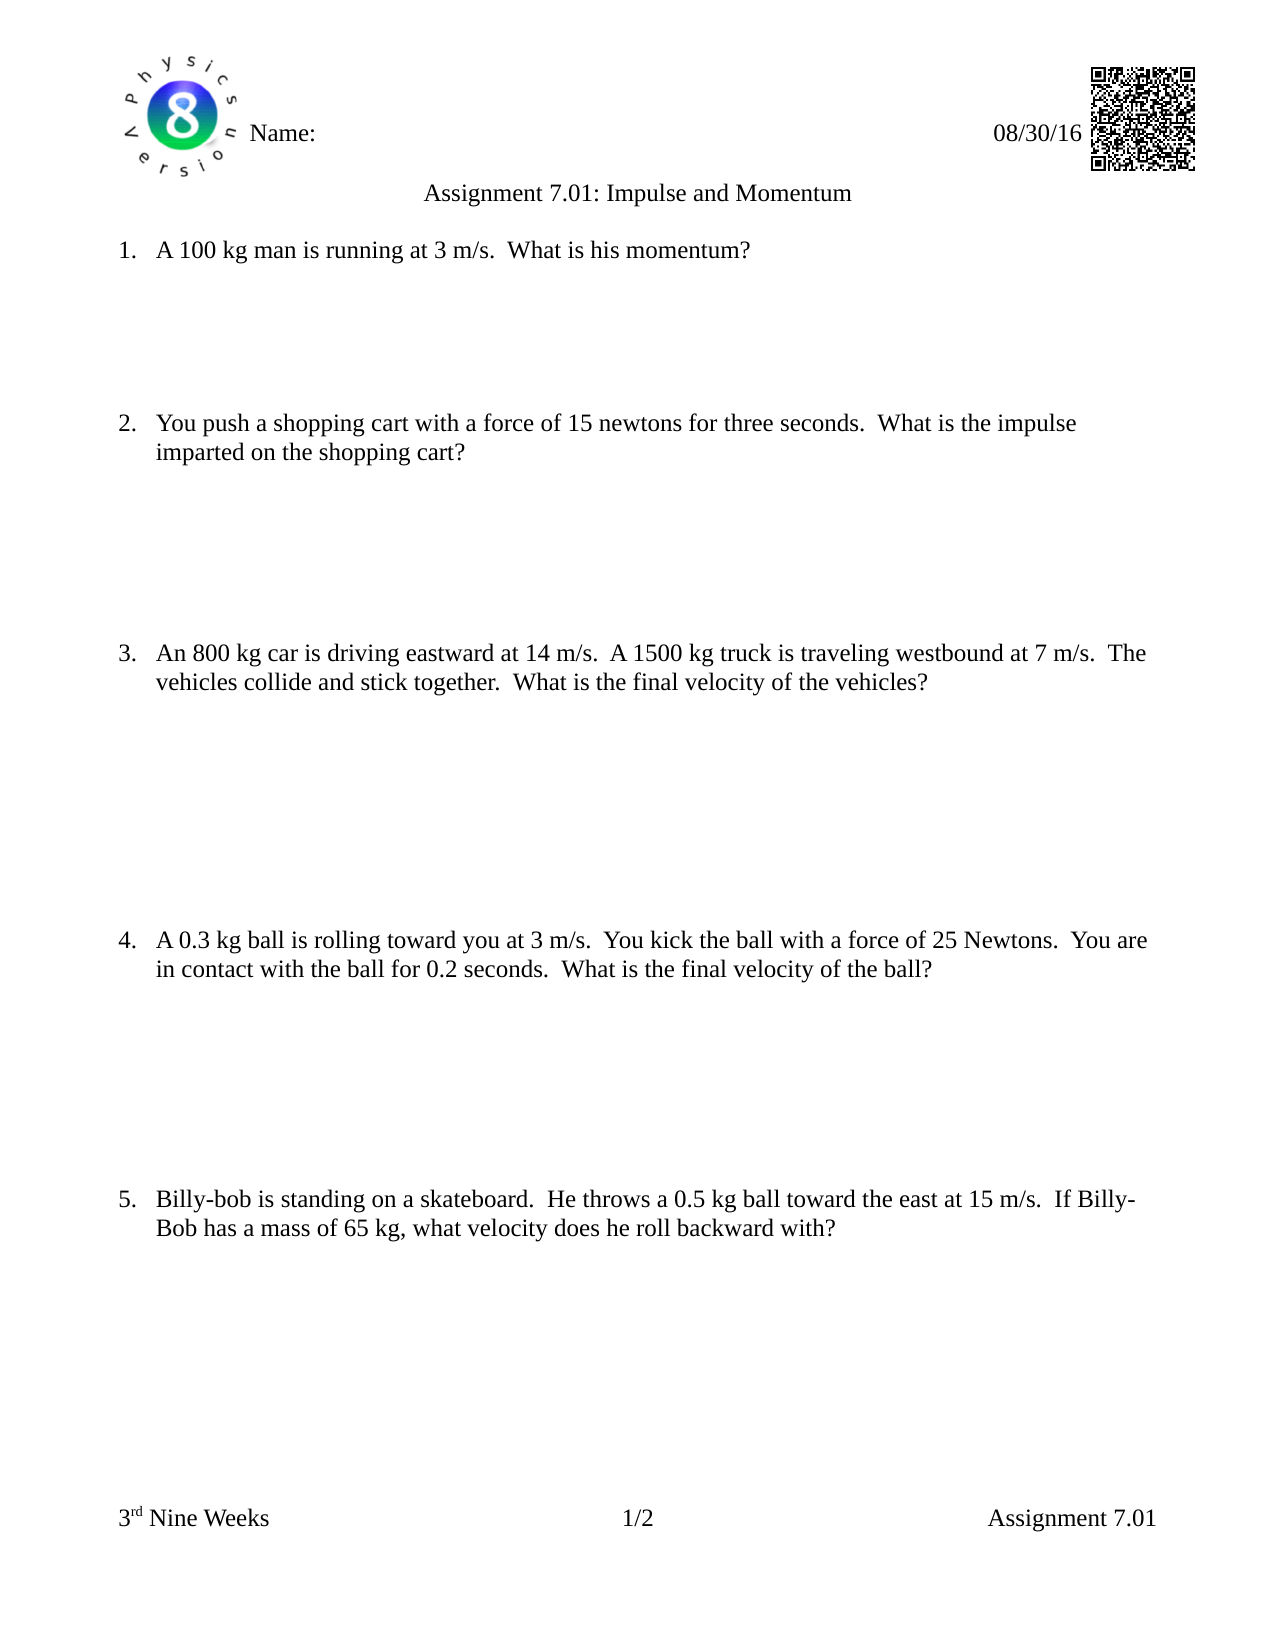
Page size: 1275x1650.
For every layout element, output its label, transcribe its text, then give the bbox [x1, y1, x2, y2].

list An 800 kg car is driving eastward at 14 m/s. A 1500 kg truck is traveling westbound at 7 m/s. The vehicles collide and stick together. What is the final velocity of the vehicles? [118, 638, 1157, 696]
text Assignment 7.01: Impulse and Momentum [118, 176, 1157, 207]
picture [1082, 58, 1203, 179]
list You push a shopping cart with a force of 15 newtons for three seconds. What is the impulse imparted on the shopping cart? [118, 408, 1157, 466]
picture [124, 56, 237, 177]
list A 100 kg man is running at 3 m/s. What is his momentum? [118, 236, 1157, 264]
list Billy-bob is standing on a skateboard. He throws a 0.5 kg ball toward the east at 15 m/s. If Billy-Bob has a mass of 65 kg, what velocity does he roll backward with? [118, 1184, 1157, 1242]
list A 0.3 kg ball is rolling toward you at 3 m/s. You kick the ball with a force of 25 Newtons. You are in contact with the ball for 0.2 seconds. What is the final velocity of the ball? [118, 926, 1157, 983]
